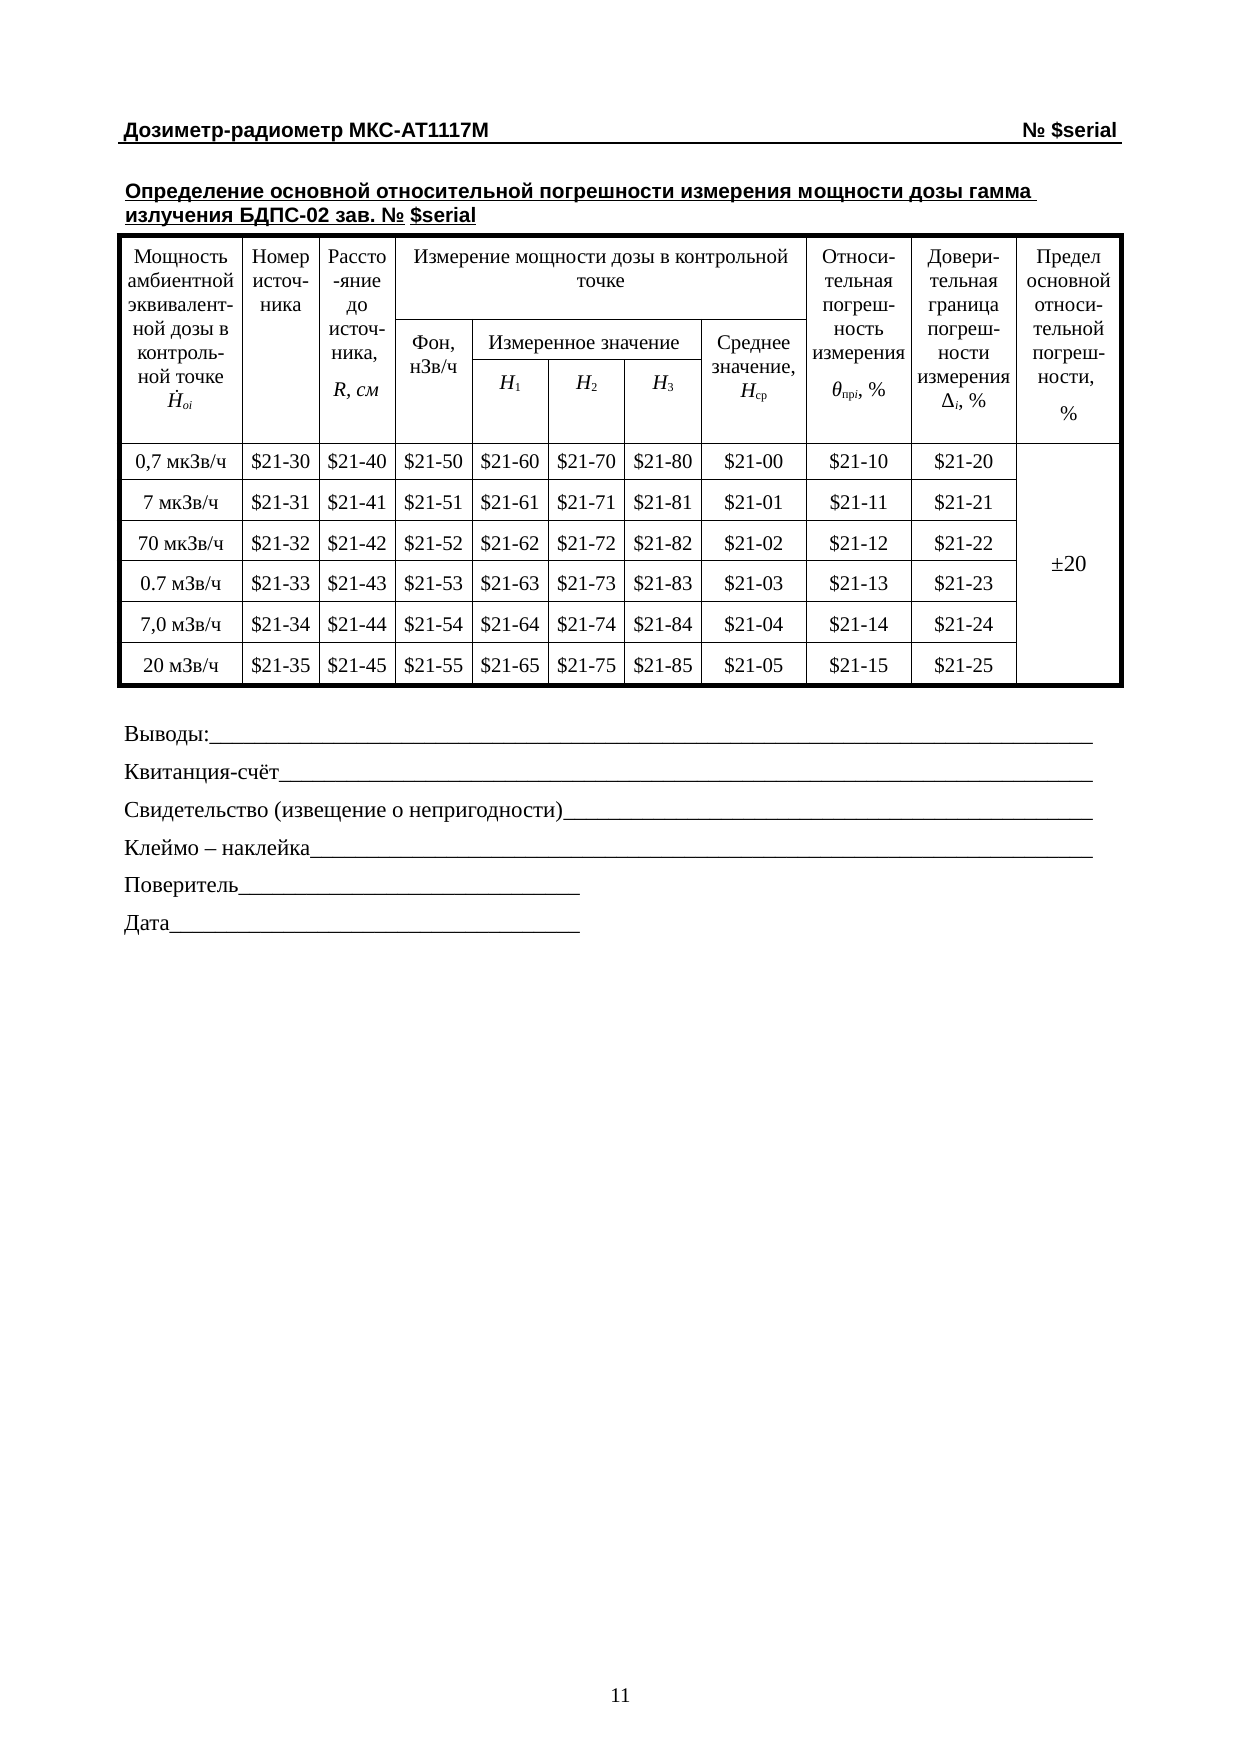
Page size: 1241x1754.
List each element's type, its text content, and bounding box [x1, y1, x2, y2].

table_cell $21-20 [912, 444, 1016, 479]
table_cell Предел основной относи-тельной погреш-ности, % [1017, 238, 1119, 443]
table_cell $21-01 [702, 480, 806, 519]
table_cell 70 мкЗв/ч [122, 521, 242, 560]
table_cell $21-04 [702, 602, 806, 642]
table_cell $21-60 [473, 444, 548, 479]
table_cell Дата [118, 904, 1122, 941]
table_cell $21-23 [912, 561, 1016, 601]
table_cell 7 мкЗв/ч [122, 480, 242, 519]
table_cell $21-10 [807, 444, 911, 479]
table_cell $21-30 [243, 444, 319, 479]
table_cell $21-40 [320, 444, 395, 479]
table_cell $21-11 [807, 480, 911, 519]
table_cell $21-73 [549, 561, 624, 601]
table_cell $21-65 [473, 643, 548, 682]
table_cell Измеренное значение [473, 320, 701, 359]
table_cell $21-50 [396, 444, 472, 479]
table_cell $21-51 [396, 480, 472, 519]
table_cell Рассто-яние до источ-ника, R, см [320, 238, 395, 443]
table_cell $21-35 [243, 643, 319, 682]
table_cell $21-12 [807, 521, 911, 560]
table_cell $21-14 [807, 602, 911, 642]
table_cell $21-71 [549, 480, 624, 519]
table_cell $21-15 [807, 643, 911, 682]
table_cell $21-52 [396, 521, 472, 560]
table_cell $21-25 [912, 643, 1016, 682]
table_cell $21-33 [243, 561, 319, 601]
table_cell $21-32 [243, 521, 319, 560]
table_cell $21-72 [549, 521, 624, 560]
table_cell Довери-тельная граница погреш-ности измерения Δi, % [912, 238, 1016, 443]
table_cell $21-63 [473, 561, 548, 601]
table_cell $21-70 [549, 444, 624, 479]
table_cell $21-54 [396, 602, 472, 642]
table_header Выводы: [118, 715, 1122, 752]
table_cell $21-80 [625, 444, 701, 479]
table_cell $21-82 [625, 521, 701, 560]
table_cell Относи-тельная погреш-ность измерения θпрi, % [807, 238, 911, 443]
table_cell H2 [549, 360, 624, 443]
table_cell $21-83 [625, 561, 701, 601]
table_cell $21-00 [702, 444, 806, 479]
table_cell $21-24 [912, 602, 1016, 642]
table_cell $21-61 [473, 480, 548, 519]
table_cell $21-45 [320, 643, 395, 682]
table_cell Мощность амбиентной эквивалент-ной дозы в контроль-ной точке Ḣoi [122, 238, 242, 443]
table_cell $21-43 [320, 561, 395, 601]
table_cell ±20 [1017, 444, 1119, 682]
table_cell Измерение мощности дозы в контрольной точке [396, 238, 806, 319]
table_cell Среднее значение, Hср [702, 320, 806, 443]
table_cell $21-55 [396, 643, 472, 682]
table_cell $21-03 [702, 561, 806, 601]
table_cell $21-21 [912, 480, 1016, 519]
table_cell H3 [625, 360, 701, 443]
table_cell Поверитель [118, 866, 1122, 903]
table_cell 7,0 мЗв/ч [122, 602, 242, 642]
table_header Определение основной относительной погрешности измерения мощности дозы гамма излучения БДПС-02 зав. № $serial [119, 174, 1121, 233]
table_cell 0,7 мкЗв/ч [122, 444, 242, 479]
table_cell Свидетельство (извещение о непригодности) [118, 790, 1122, 828]
table_cell $21-22 [912, 521, 1016, 560]
table_cell $21-05 [702, 643, 806, 682]
table_cell $21-75 [549, 643, 624, 682]
table_cell $21-31 [243, 480, 319, 519]
table_cell $21-85 [625, 643, 701, 682]
table_cell Фон, нЗв/ч [396, 320, 472, 443]
table_cell H1 [473, 360, 548, 443]
table_cell Клеймо – наклейка [118, 828, 1122, 866]
table_cell $21-53 [396, 561, 472, 601]
table_cell $21-34 [243, 602, 319, 642]
table_cell 20 мЗв/ч [122, 643, 242, 682]
table_cell $21-62 [473, 521, 548, 560]
table_cell 0.7 мЗв/ч [122, 561, 242, 601]
table_cell Квитанция-счёт [118, 752, 1122, 790]
table_cell $21-13 [807, 561, 911, 601]
table_cell $21-81 [625, 480, 701, 519]
table_cell $21-02 [702, 521, 806, 560]
table_cell $21-41 [320, 480, 395, 519]
table_cell Номер источ-ника [243, 238, 319, 443]
table_cell $21-42 [320, 521, 395, 560]
table_cell $21-84 [625, 602, 701, 642]
table_cell $21-44 [320, 602, 395, 642]
table_cell $21-74 [549, 602, 624, 642]
table_cell $21-64 [473, 602, 548, 642]
